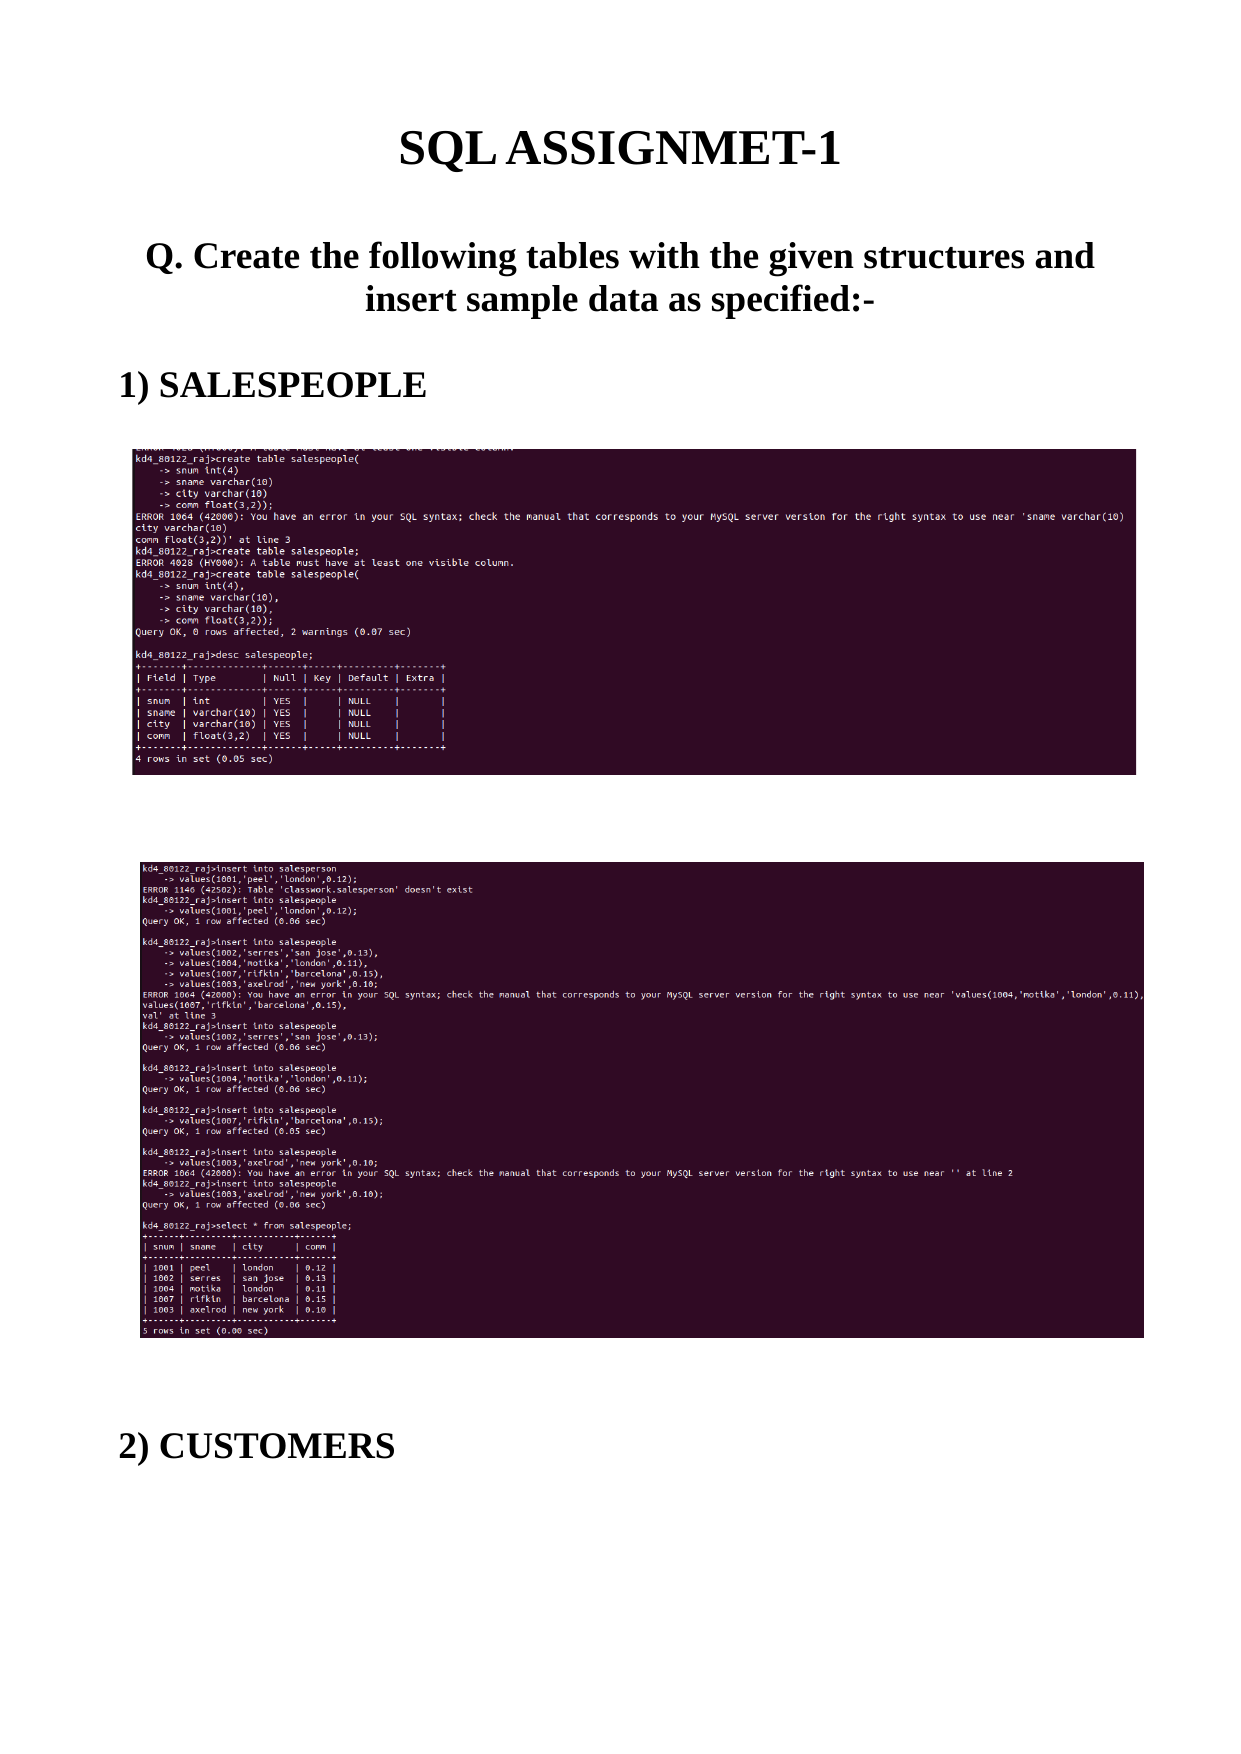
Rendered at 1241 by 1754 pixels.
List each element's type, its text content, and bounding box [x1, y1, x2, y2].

text 1) SALESPEOPLE [118, 362, 1122, 406]
text 2) CUSTOMERS [118, 1424, 1122, 1467]
picture [132, 449, 1137, 775]
picture [140, 862, 1144, 1338]
text Q. Create the following tables with the given structures and insert sample data as specified:- [118, 233, 1122, 319]
text SQL ASSIGNMET-1 [118, 118, 1122, 176]
